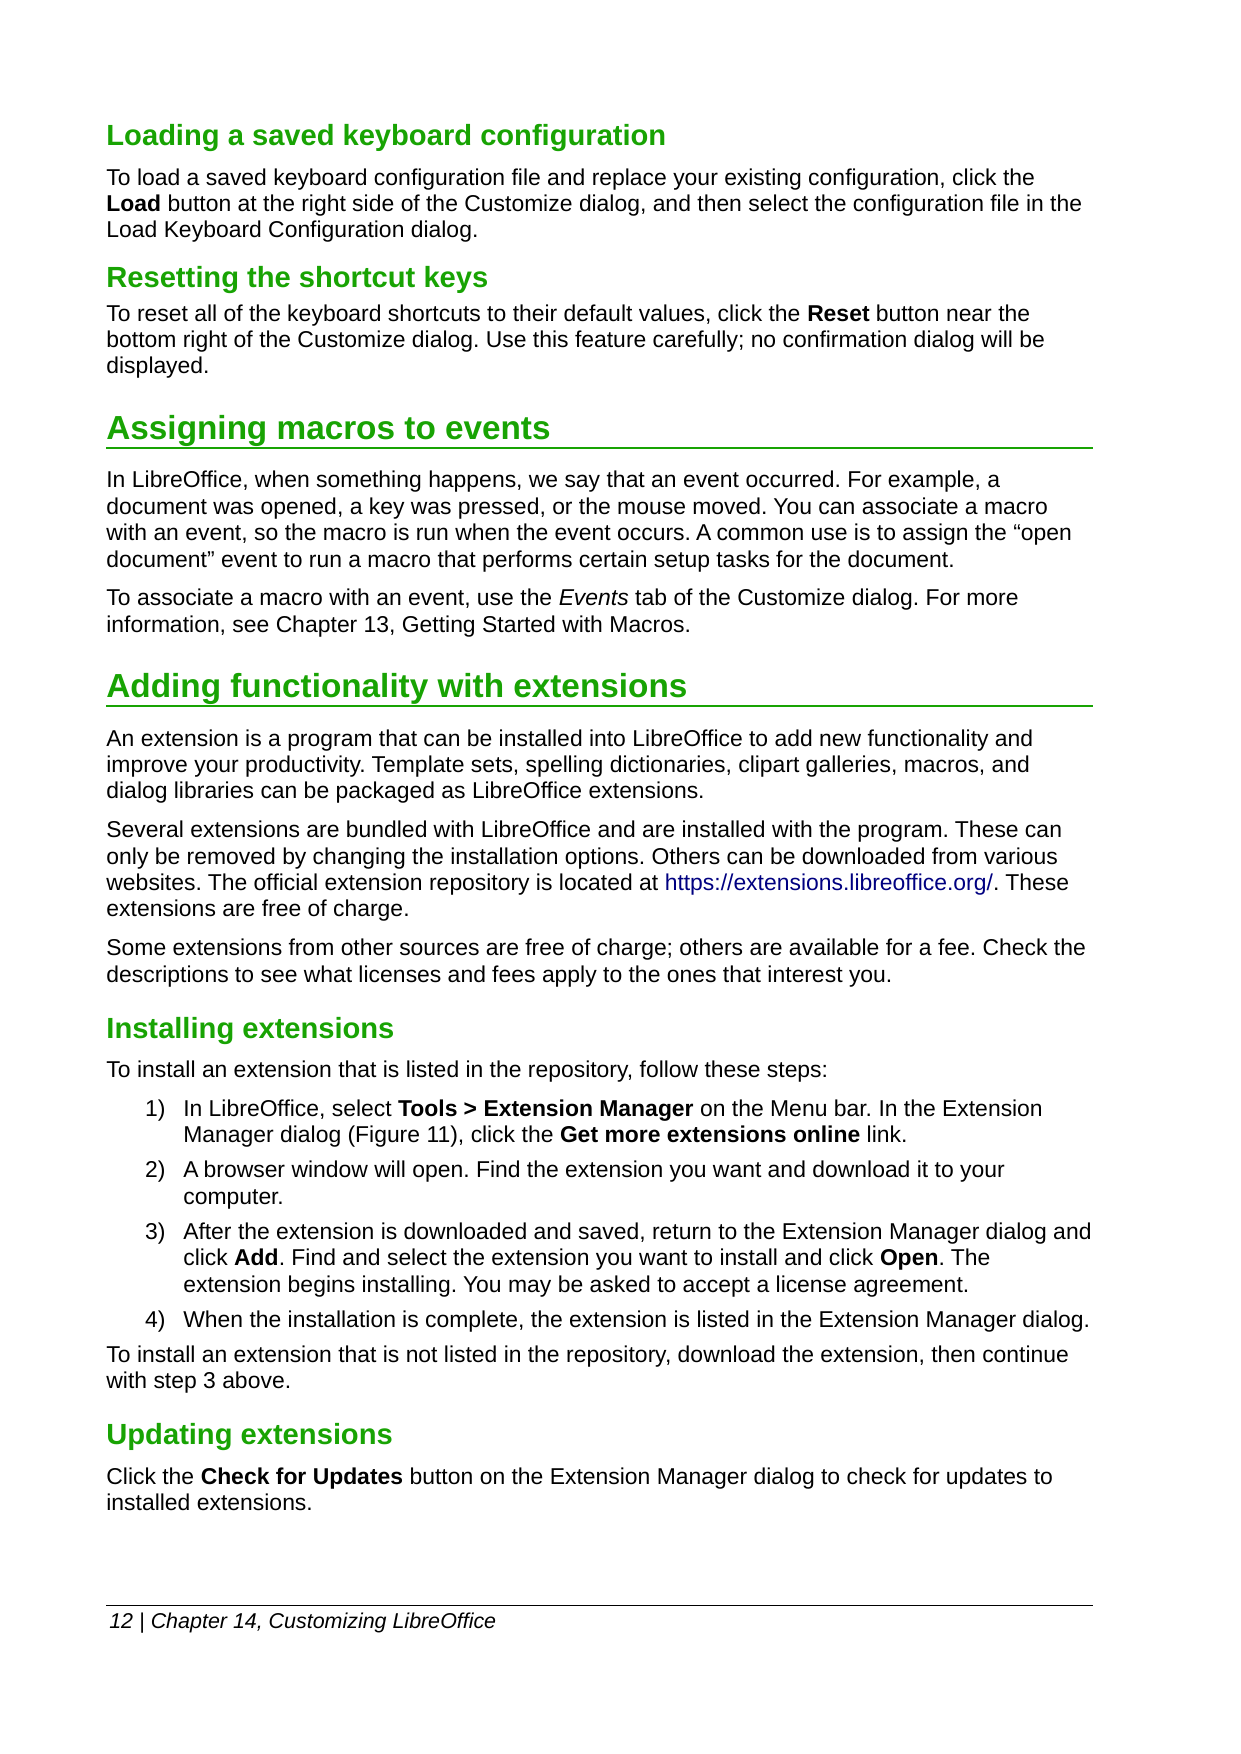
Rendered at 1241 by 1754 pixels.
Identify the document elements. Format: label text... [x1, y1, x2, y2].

text To load a saved keyboard configuration file and replace your existing configuration, click the Load button at the right side of the Customize dialog, and then select the configuration file in the Load Keyboard Configuration dialog. [106, 163, 1093, 242]
subtitle Updating extensions [106, 1417, 1093, 1451]
list A browser window will open. Find the extension you want and download it to your computer. [165, 1156, 1093, 1209]
list After the extension is downloaded and saved, return to the Extension Manager dialog and click Add. Find and select the extension you want to install and click Open. The extension begins installing. You may be asked to accept a license agreement. [165, 1218, 1093, 1297]
subtitle Assigning macros to events [106, 408, 1093, 447]
subtitle Installing extensions [106, 1011, 1093, 1044]
subtitle Adding functionality with extensions [106, 667, 1093, 705]
subtitle Resetting the shortcut keys [106, 260, 1093, 294]
text Click the Check for Updates button on the Extension Manager dialog to check for updates to installed extensions. [106, 1463, 1093, 1515]
text Several extensions are bundled with LibreOffice and are installed with the program. These can only be removed by changing the installation options. Others can be downloaded from various websites. The official extension repository is located at https://extensions.libreoffice.org/. These extensions are free of charge. [106, 816, 1093, 922]
text In LibreOffice, when something happens, we say that an event occurred. For example, a document was opened, a key was pressed, or the mouse moved. You can associate a macro with an event, so the macro is run when the event occurs. A common use is to assign the “open document” event to run a macro that performs certain setup tasks for the document. [106, 466, 1093, 572]
list To install an extension that is listed in the repository, follow these steps: [106, 1056, 1093, 1082]
text To install an extension that is not listed in the repository, download the extension, then continue with step 3 above. [106, 1341, 1093, 1394]
list When the installation is complete, the extension is listed in the Extension Manager dialog. [165, 1306, 1093, 1332]
subtitle Loading a saved keyboard configuration [106, 118, 1093, 152]
text An extension is a program that can be installed into LibreOffice to add new functionality and improve your productivity. Template sets, spelling dictionaries, clipart galleries, macros, and dialog libraries can be packaged as LibreOffice extensions. [106, 725, 1093, 804]
list In LibreOffice, select Tools > Extension Manager on the Menu bar. In the Extension Manager dialog (Figure 11), click the Get more extensions online link. [165, 1095, 1093, 1147]
text Some extensions from other sources are free of charge; others are available for a fee. Check the descriptions to see what licenses and fees apply to the ones that interest you. [106, 934, 1093, 987]
text To reset all of the keyboard shortcuts to their default values, click the Reset button near the bottom right of the Customize dialog. Use this feature carefully; no confirmation dialog will be displayed. [106, 300, 1093, 379]
text To associate a macro with an event, use the Events tab of the Customize dialog. For more information, see Chapter 13, Getting Started with Macros. [106, 584, 1093, 637]
